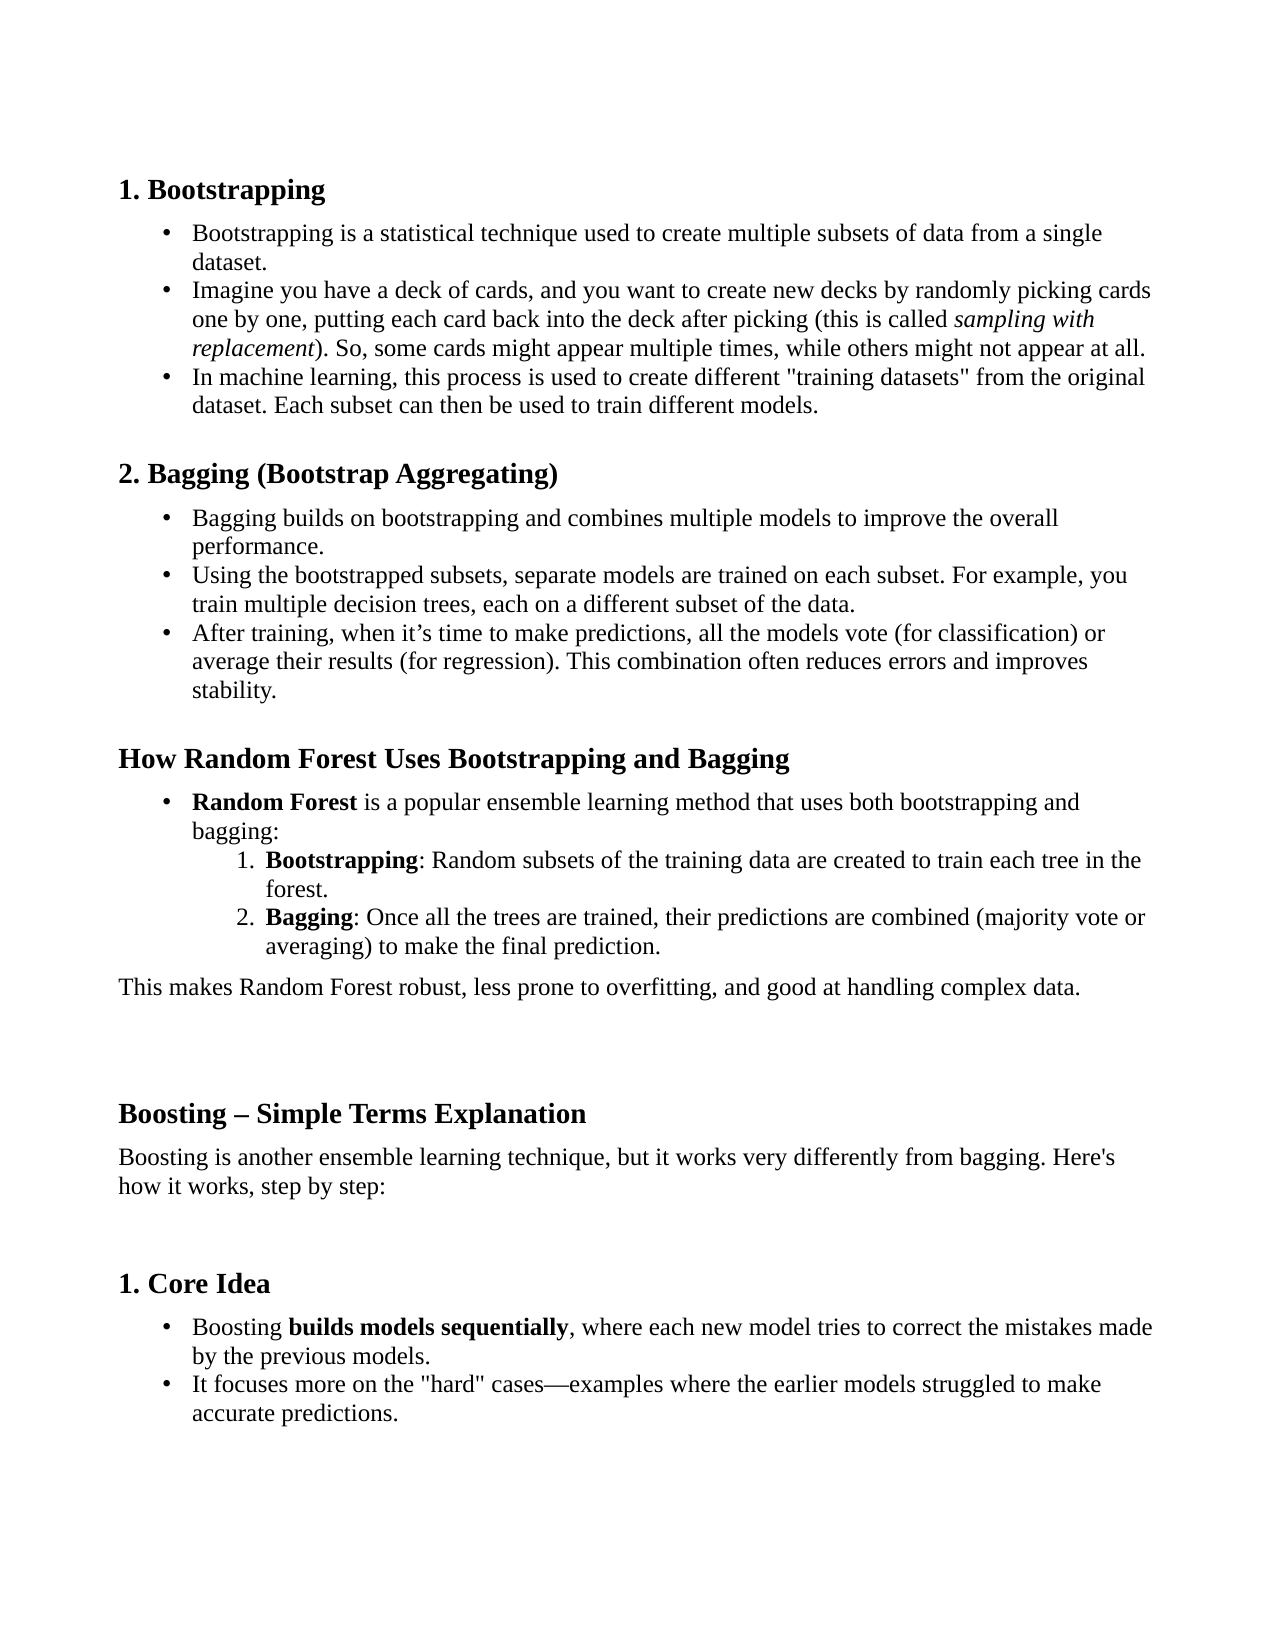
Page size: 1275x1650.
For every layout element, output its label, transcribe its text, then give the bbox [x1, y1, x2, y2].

text Boosting is another ensemble learning technique, but it works very differently from bagging. Here's how it works, step by step: [118, 1142, 1157, 1200]
list Boosting builds models sequentially, where each new model tries to correct the mistakes made by the previous models. [162, 1312, 1157, 1369]
subtitle 1. Core Idea [118, 1266, 1157, 1299]
list Bagging builds on bootstrapping and combines multiple models to improve the overall performance. [162, 503, 1157, 560]
list Bootstrapping: Random subsets of the training data are created to train each tree in the forest. [236, 845, 1157, 902]
list Random Forest is a popular ensemble learning method that uses both bootstrapping and bagging: [162, 787, 1157, 845]
list Bootstrapping is a statistical technique used to create multiple subsets of data from a single dataset. [162, 218, 1157, 275]
list After training, when it’s time to make predictions, all the models vote (for classification) or average their results (for regression). This combination often reduces errors and improves stability. [162, 618, 1157, 704]
subtitle 1. Bootstrapping [118, 172, 1157, 205]
list It focuses more on the "hard" cases—examples where the earlier models struggled to make accurate predictions. [162, 1369, 1157, 1427]
list Using the bootstrapped subsets, separate models are trained on each subset. For example, you train multiple decision trees, each on a different subset of the data. [162, 560, 1157, 618]
subtitle How Random Forest Uses Bootstrapping and Bagging [118, 741, 1157, 775]
subtitle Boosting – Simple Terms Explanation [118, 1096, 1157, 1130]
text This makes Random Forest robust, less prone to overfitting, and good at handling complex data. [118, 972, 1157, 1001]
subtitle 2. Bagging (Bootstrap Aggregating) [118, 457, 1157, 490]
list Bagging: Once all the trees are trained, their predictions are combined (majority vote or averaging) to make the final prediction. [236, 902, 1157, 960]
list In machine learning, this process is used to create different "training datasets" from the original dataset. Each subset can then be used to train different models. [162, 362, 1157, 419]
list Imagine you have a deck of cards, and you want to create new decks by randomly picking cards one by one, putting each card back into the deck after picking (this is called sampling with replacement). So, some cards might appear multiple times, while others might not appear at all. [162, 275, 1157, 362]
